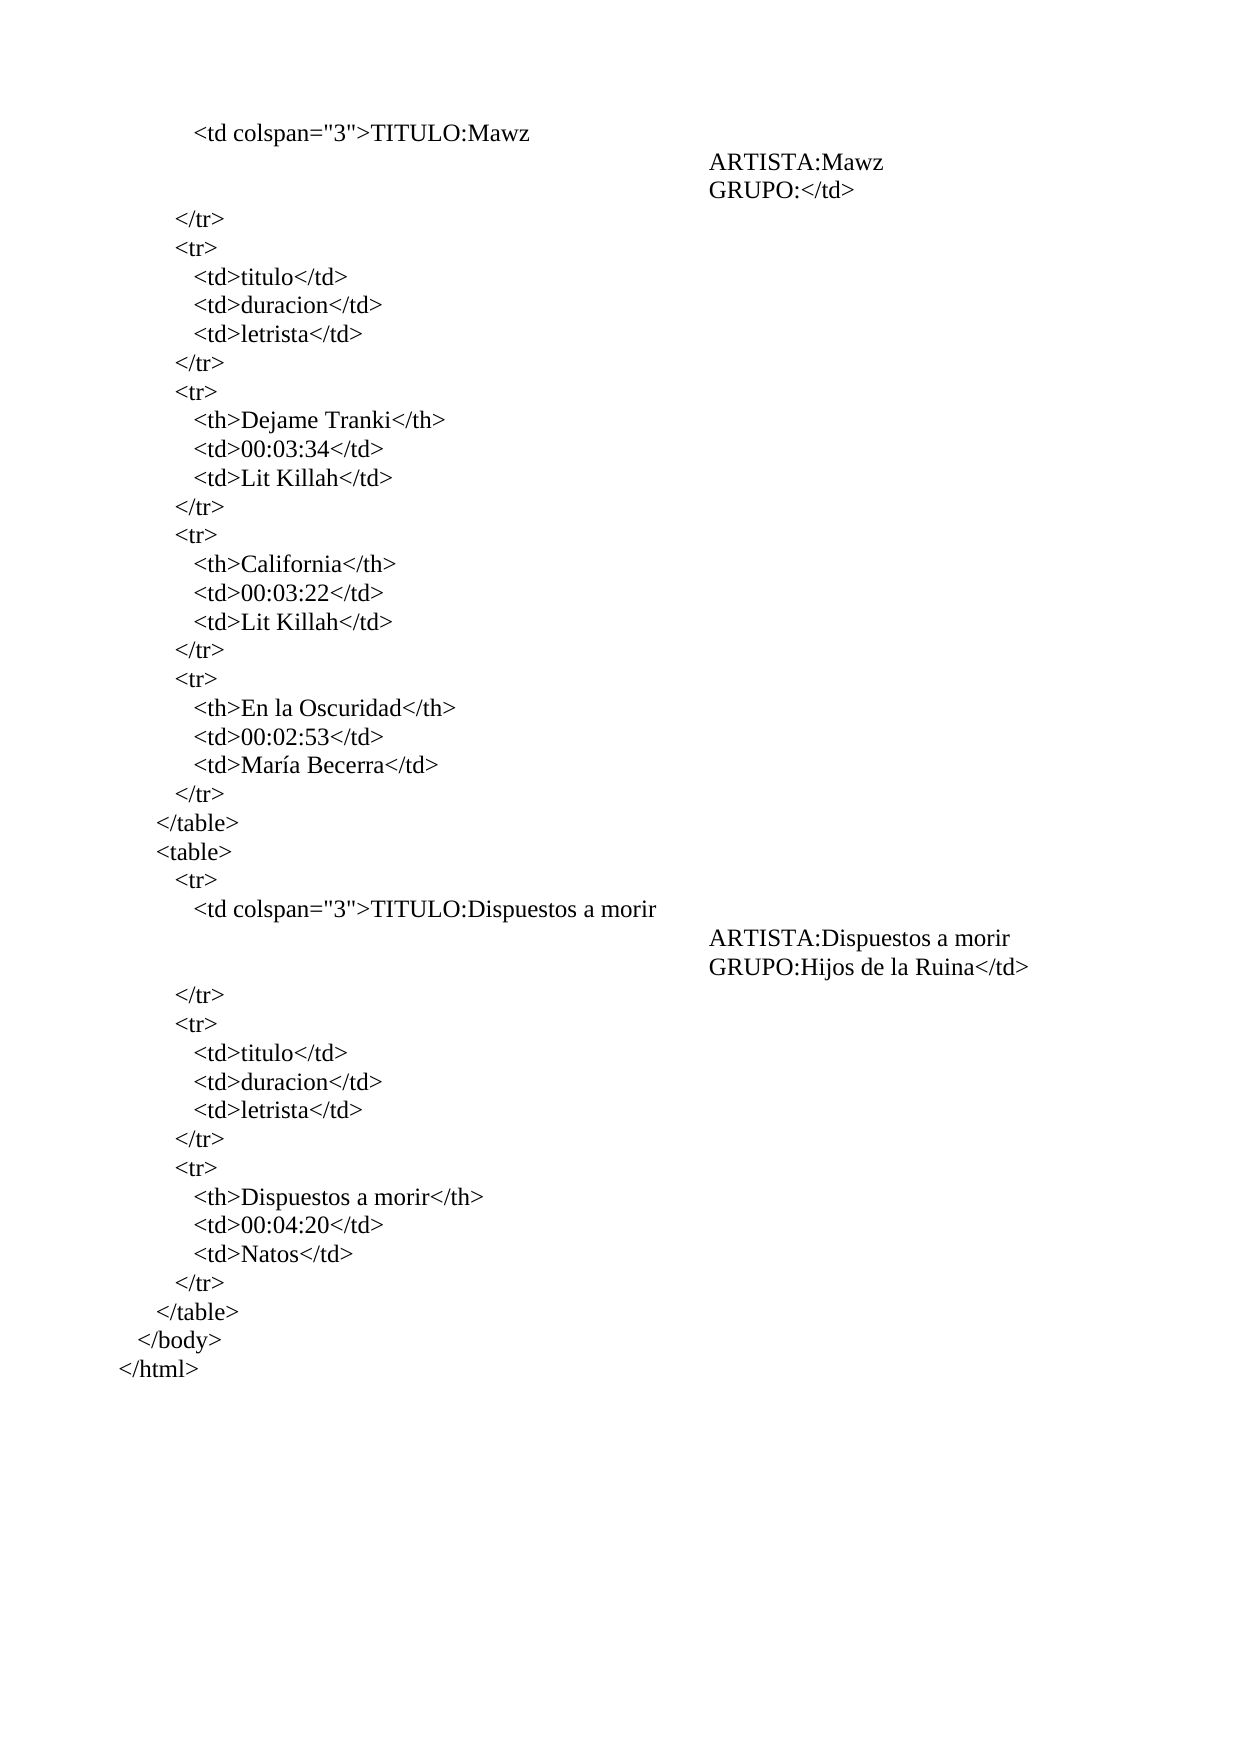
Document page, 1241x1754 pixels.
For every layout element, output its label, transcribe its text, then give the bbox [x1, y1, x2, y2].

text <tr> [118, 233, 1122, 262]
text </tr> [118, 636, 1122, 664]
text GRUPO:Hijos de la Ruina</td> [118, 952, 1122, 981]
text </tr> [118, 204, 1122, 233]
text <td>duracion</td> [118, 1067, 1122, 1096]
text </tr> [118, 348, 1122, 377]
text ARTISTA:Mawz [118, 147, 1122, 176]
text <td>letrista</td> [118, 319, 1122, 348]
text <td>duracion</td> [118, 291, 1122, 319]
text <td>00:02:53</td> [118, 722, 1122, 751]
text </table> [118, 808, 1122, 837]
text <td>00:03:34</td> [118, 434, 1122, 463]
text <table> [118, 837, 1122, 866]
text </tr> [118, 1268, 1122, 1297]
text </table> [118, 1297, 1122, 1326]
text <td>Lit Killah</td> [118, 463, 1122, 492]
text <th>En la Oscuridad</th> [118, 693, 1122, 722]
text GRUPO:</td> [118, 176, 1122, 204]
text <td colspan="3">TITULO:Dispuestos a morir [118, 894, 1122, 923]
text <td>María Becerra</td> [118, 751, 1122, 779]
text <td>titulo</td> [118, 262, 1122, 291]
text <th>California</th> [118, 549, 1122, 578]
text <tr> [118, 664, 1122, 693]
text </body> [118, 1326, 1122, 1354]
text <td>titulo</td> [118, 1038, 1122, 1067]
text <td>00:04:20</td> [118, 1211, 1122, 1239]
text </html> [118, 1354, 1122, 1383]
text <th>Dejame Tranki</th> [118, 406, 1122, 434]
text <td>Lit Killah</td> [118, 607, 1122, 636]
text <td>Natos</td> [118, 1239, 1122, 1268]
text <tr> [118, 377, 1122, 406]
text </tr> [118, 981, 1122, 1009]
text <tr> [118, 1153, 1122, 1182]
text </tr> [118, 492, 1122, 521]
text </tr> [118, 779, 1122, 808]
text ARTISTA:Dispuestos a morir [118, 923, 1122, 952]
text <tr> [118, 1009, 1122, 1038]
text </tr> [118, 1124, 1122, 1153]
text <th>Dispuestos a morir</th> [118, 1182, 1122, 1211]
text <td>letrista</td> [118, 1096, 1122, 1124]
text <tr> [118, 866, 1122, 894]
text <td>00:03:22</td> [118, 578, 1122, 607]
text <tr> [118, 521, 1122, 549]
text <td colspan="3">TITULO:Mawz [118, 118, 1122, 147]
